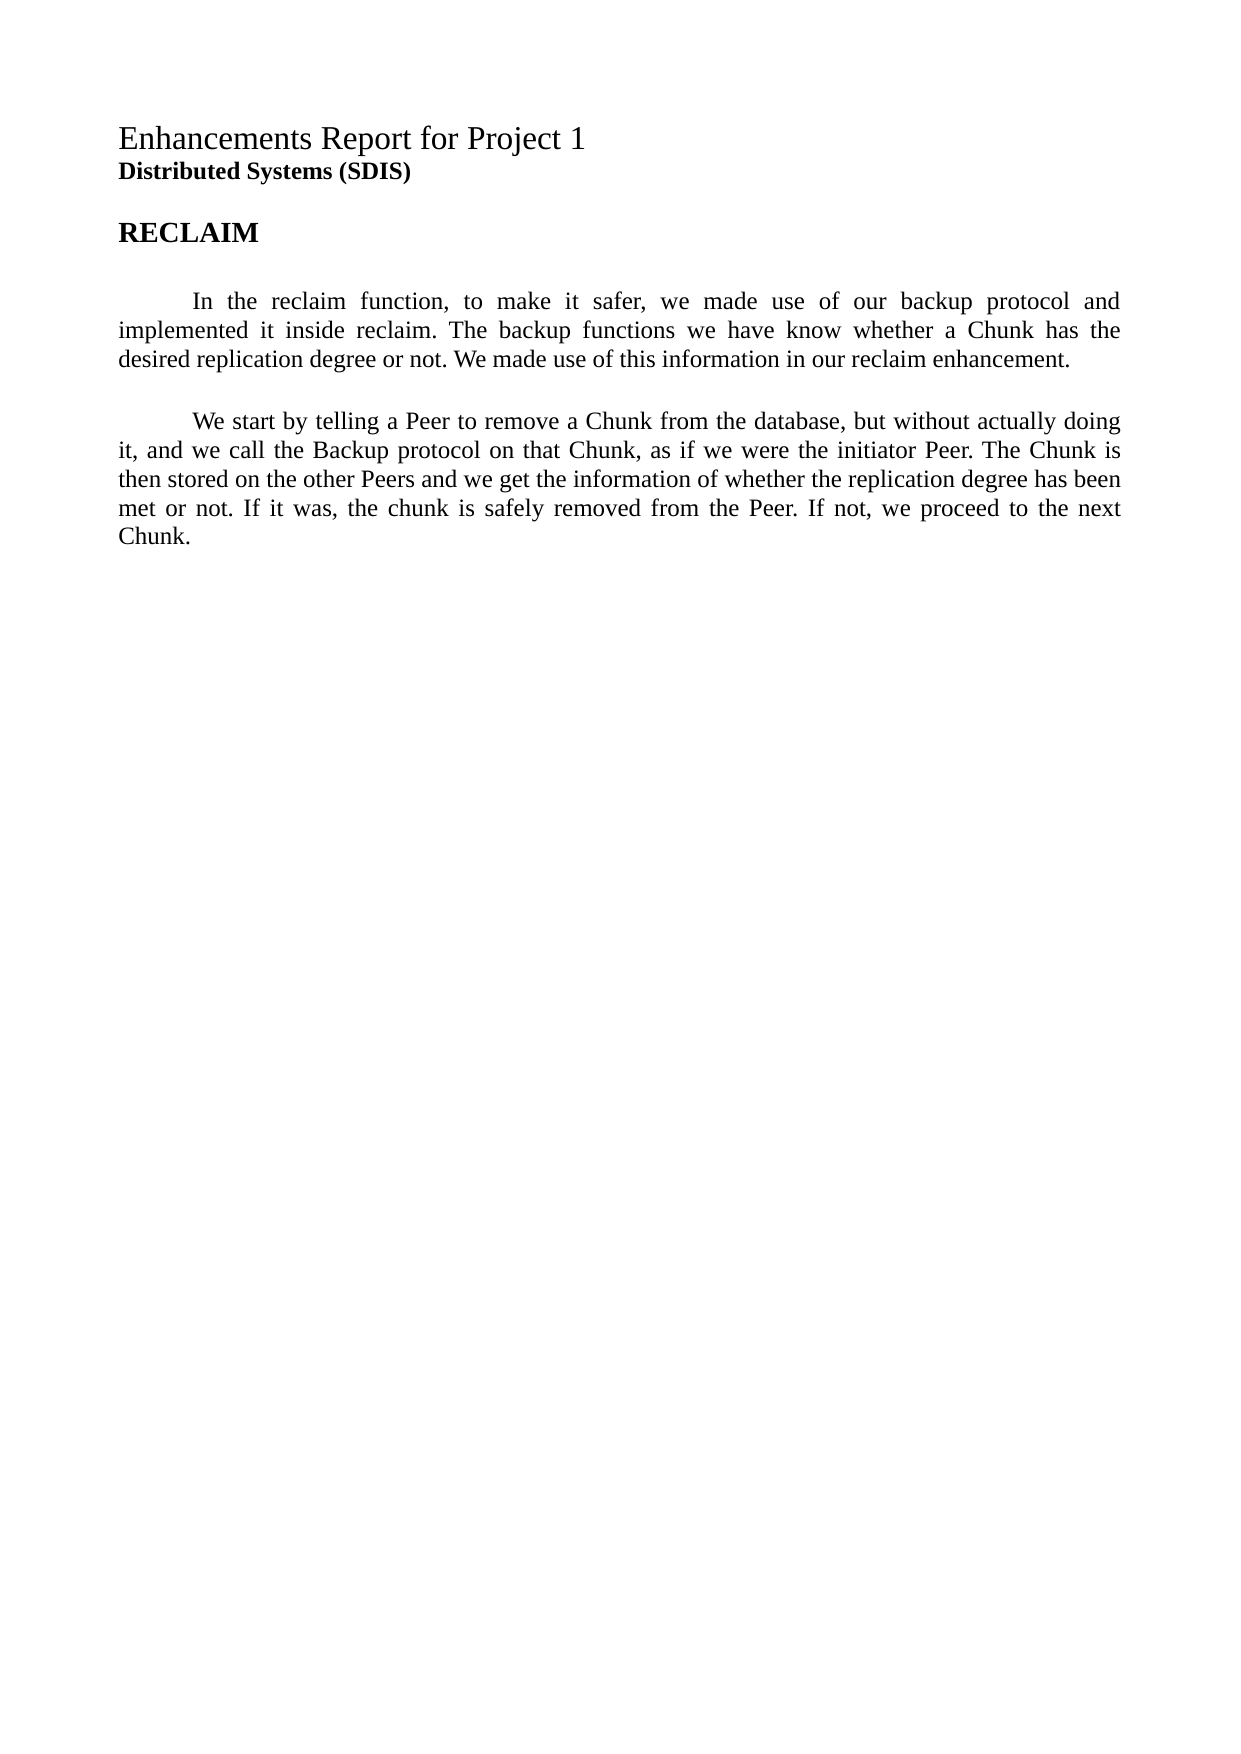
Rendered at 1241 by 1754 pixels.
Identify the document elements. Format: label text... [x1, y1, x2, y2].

text We start by telling a Peer to remove a Chunk from the database, but without actually doing it, and we call the Backup protocol on that Chunk, as if we were the initiator Peer. The Chunk is then stored on the other Peers and we get the information of whether the replication degree has been met or not. If it was, the chunk is safely removed from the Peer. If not, we proceed to the next Chunk. [118, 406, 1122, 550]
text RECLAIM [118, 215, 1122, 248]
text In the reclaim function, to make it safer, we made use of our backup protocol and implemented it inside reclaim. The backup functions we have know whether a Chunk has the desired replication degree or not. We made use of this information in our reclaim enhancement. [118, 282, 1122, 373]
